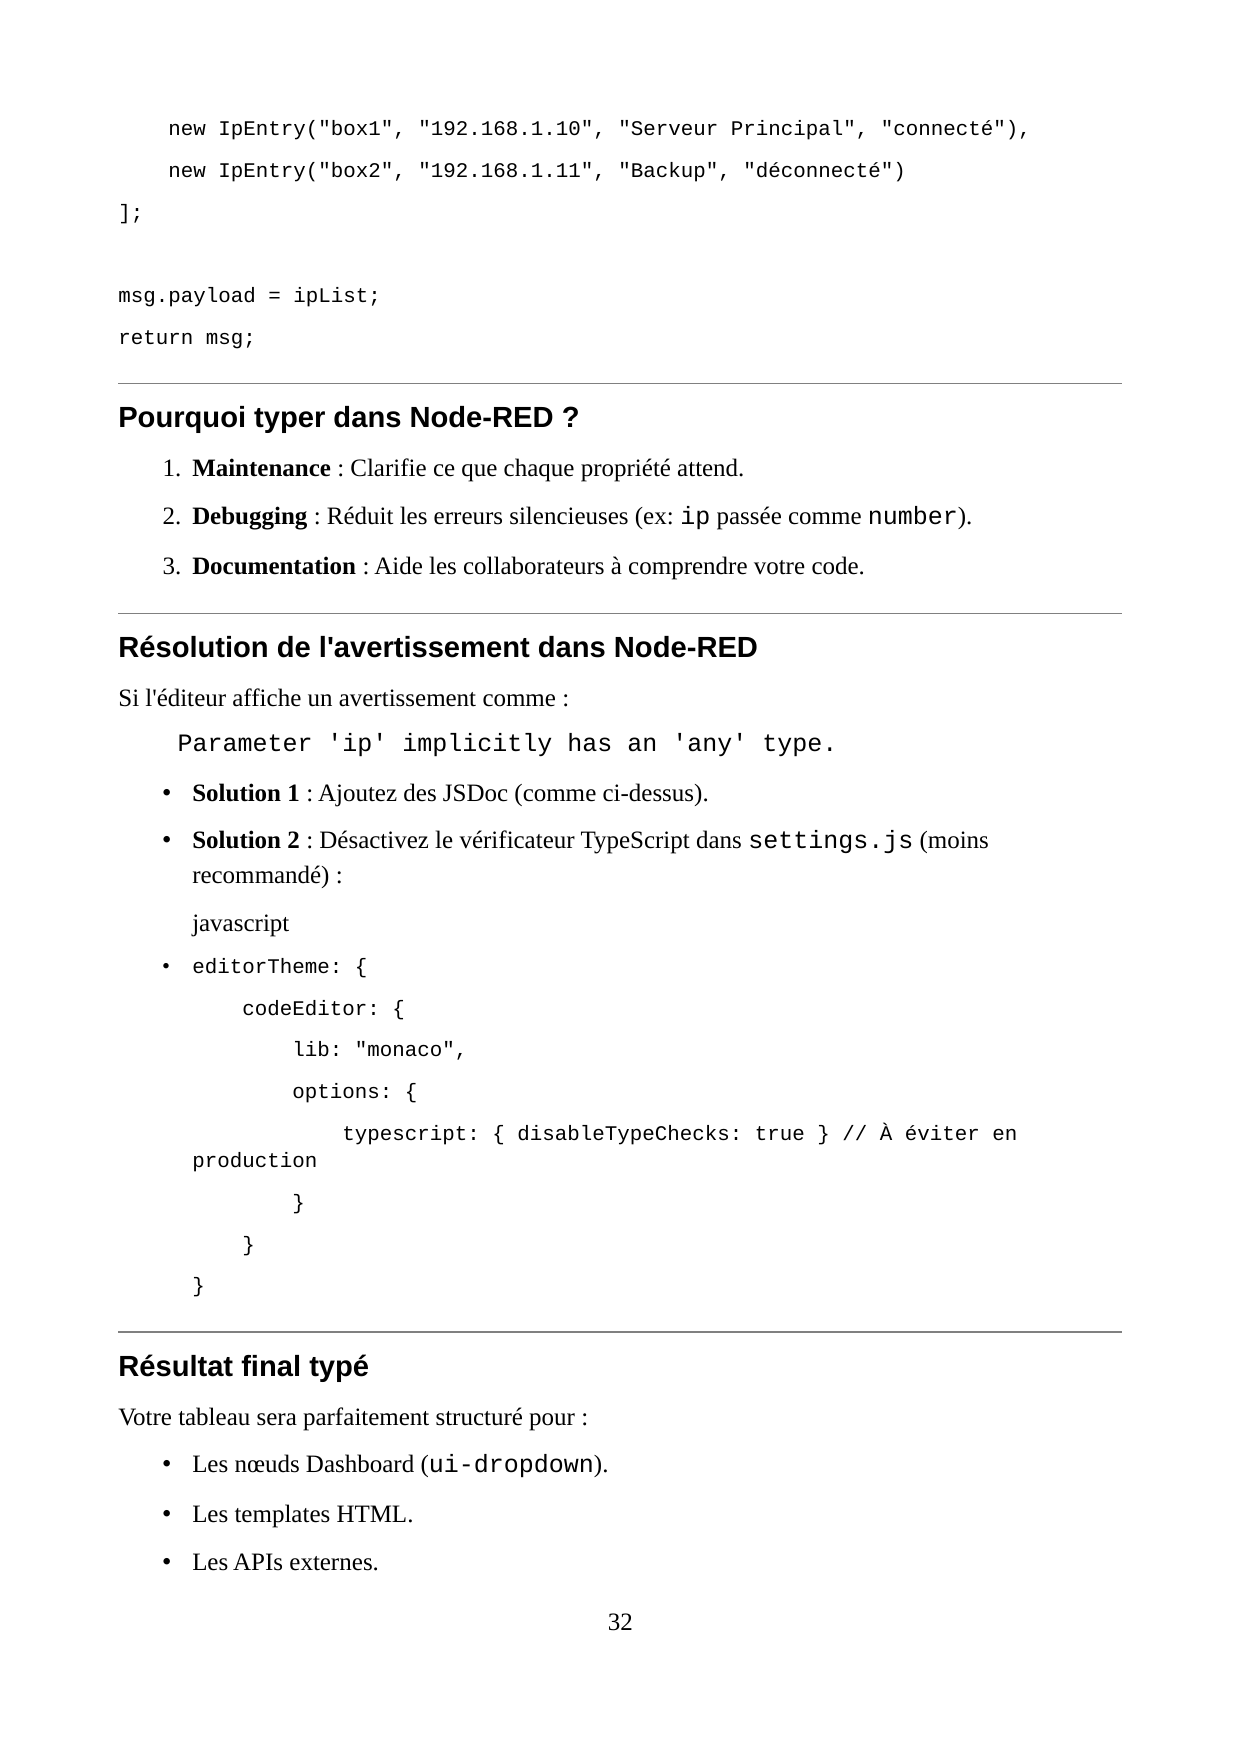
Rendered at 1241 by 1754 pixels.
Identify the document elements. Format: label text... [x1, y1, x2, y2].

text Parameter 'ip' implicitly has an 'any' type. [177, 731, 1063, 759]
list Documentation : Aide les collaborateurs à comprendre votre code. [162, 551, 1122, 580]
text msg.payload = ipList; [118, 285, 1122, 309]
text Votre tableau sera parfaitement structuré pour : [118, 1402, 1122, 1430]
list Solution 2 : Désactivez le vérificateur TypeScript dans settings.js (moins recommandé) : [162, 825, 1122, 889]
list } [162, 1275, 1122, 1299]
text new IpEntry("box2", "192.168.1.11", "Backup", "déconnecté") [118, 160, 1122, 183]
list } [162, 1192, 1122, 1215]
text new IpEntry("box1", "192.168.1.10", "Serveur Principal", "connecté"), [118, 118, 1122, 142]
list Maintenance : Clarifie ce que chaque propriété attend. [162, 453, 1122, 482]
list javascript [162, 908, 1122, 937]
list Solution 1 : Ajoutez des JSDoc (comme ci-dessus). [162, 778, 1122, 807]
list Les templates HTML. [162, 1499, 1122, 1528]
list Debugging : Réduit les erreurs silencieuses (ex: ip passée comme number). [162, 501, 1122, 532]
list typescript: { disableTypeChecks: true } // À éviter en production [162, 1123, 1122, 1174]
list options: { [162, 1081, 1122, 1105]
list codeEditor: { [162, 997, 1122, 1021]
text ]; [118, 202, 1122, 225]
text Si l'éditeur affiche un avertissement comme : [118, 683, 1122, 712]
subtitle Résolution de l'avertissement dans Node-RED [118, 630, 1122, 663]
subtitle Pourquoi typer dans Node-RED ? [118, 400, 1122, 434]
list lib: "monaco", [162, 1039, 1122, 1063]
list } [162, 1233, 1122, 1257]
list Les nœuds Dashboard (ui-dropdown). [162, 1449, 1122, 1480]
subtitle Résultat final typé [118, 1348, 1122, 1382]
list editorTheme: { [162, 956, 1122, 979]
text return msg; [118, 327, 1122, 351]
list Les APIs externes. [162, 1547, 1122, 1576]
